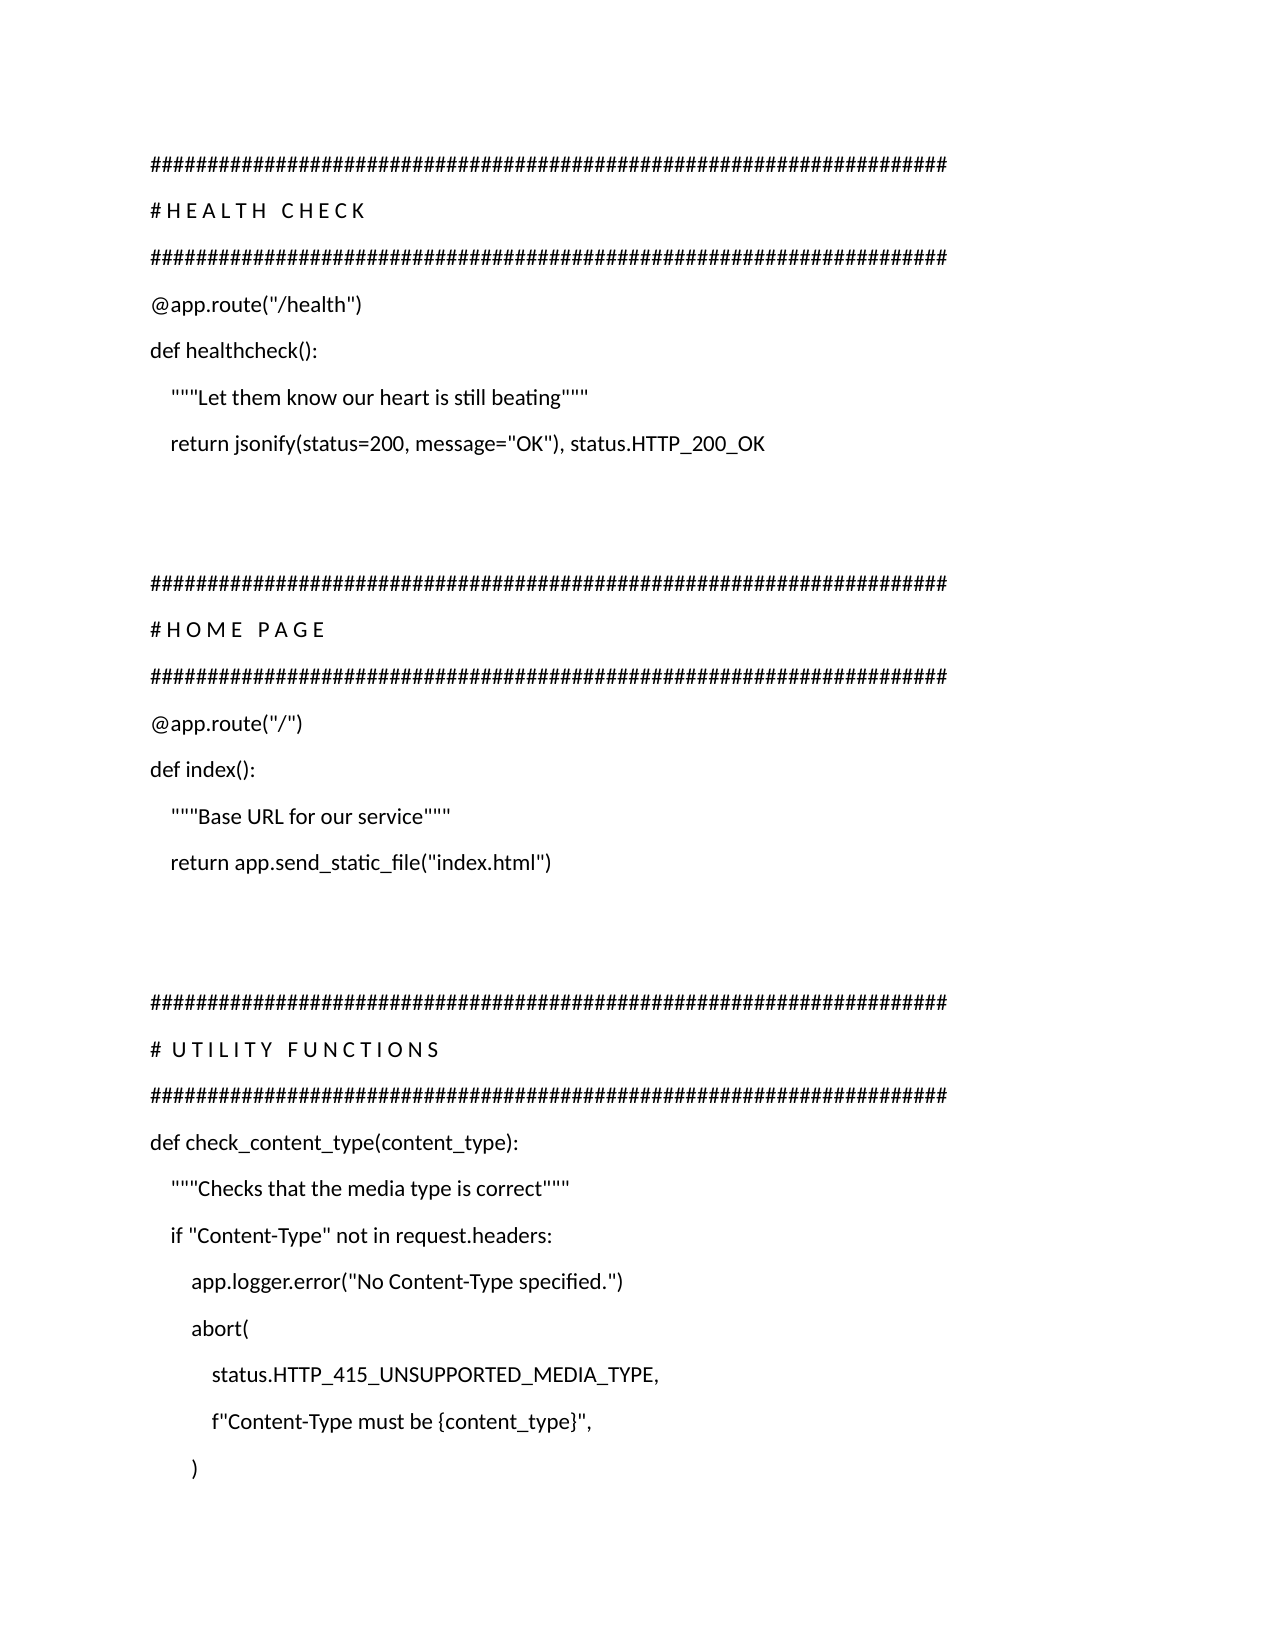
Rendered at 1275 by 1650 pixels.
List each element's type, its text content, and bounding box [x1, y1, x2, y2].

text ###################################################################### [150, 1081, 1125, 1109]
text def check_content_type(content_type): [150, 1128, 1125, 1156]
text abort( [150, 1314, 1125, 1342]
text ###################################################################### [150, 150, 1125, 178]
text ###################################################################### [150, 662, 1125, 690]
text ) [150, 1454, 1125, 1482]
text f"Content-Type must be {content_type}", [150, 1407, 1125, 1435]
text def index(): [150, 755, 1125, 783]
text def healthcheck(): [150, 336, 1125, 364]
text """Checks that the media type is correct""" [150, 1174, 1125, 1202]
text # H O M E P A G E [150, 616, 1125, 644]
text """Let them know our heart is still beating""" [150, 383, 1125, 411]
text @app.route("/health") [150, 290, 1125, 318]
text """Base URL for our service""" [150, 802, 1125, 830]
text @app.route("/") [150, 709, 1125, 737]
text app.logger.error("No Content-Type specified.") [150, 1267, 1125, 1296]
text ###################################################################### [150, 243, 1125, 271]
text ###################################################################### [150, 569, 1125, 597]
text status.HTTP_415_UNSUPPORTED_MEDIA_TYPE, [150, 1361, 1125, 1389]
text ###################################################################### [150, 988, 1125, 1016]
text return app.send_static_file("index.html") [150, 848, 1125, 876]
text # U T I L I T Y F U N C T I O N S [150, 1035, 1125, 1063]
text return jsonify(status=200, message="OK"), status.HTTP_200_OK [150, 429, 1125, 457]
text # H E A L T H C H E C K [150, 197, 1125, 224]
text if "Content-Type" not in request.headers: [150, 1221, 1125, 1249]
